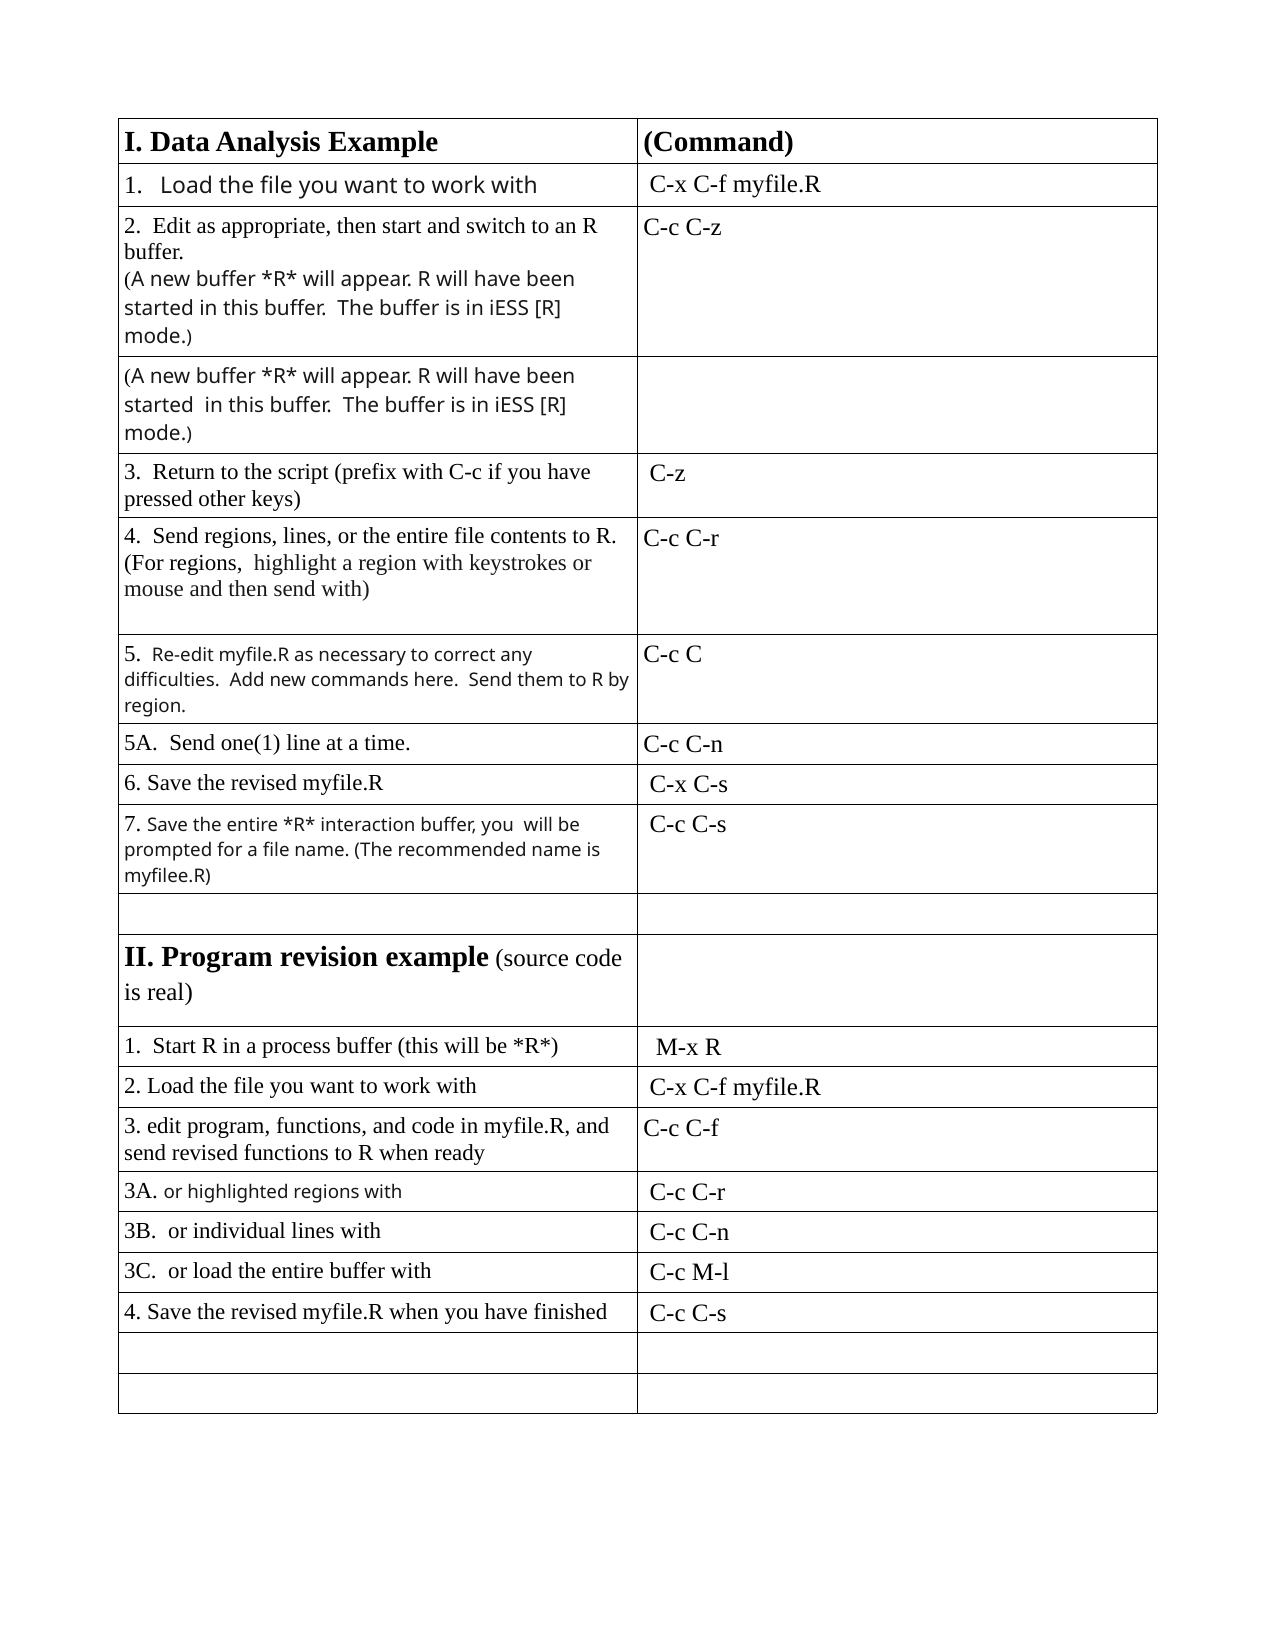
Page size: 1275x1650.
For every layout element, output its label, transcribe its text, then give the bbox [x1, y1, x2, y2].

table_cell C-c C-n [638, 724, 1157, 763]
table_cell C-c C-n [638, 1212, 1157, 1252]
table_header (Command) [638, 119, 1157, 163]
table_cell C-c C-s [638, 805, 1157, 893]
table_cell C-z [638, 454, 1157, 517]
table_cell [119, 1374, 637, 1413]
table_cell [638, 1374, 1157, 1413]
table_cell (A new buffer *R* will appear. R will have been started in this buffer. The buffer is in iESS [R] mode.) [119, 357, 637, 452]
table_cell [638, 935, 1157, 1026]
table_cell 1. Load the file you want to work with [119, 164, 637, 206]
table_cell [119, 1333, 637, 1373]
table_cell C-c C-z [638, 207, 1157, 356]
table_cell 3B. or individual lines with [119, 1212, 637, 1252]
table_cell C-x C-s [638, 765, 1157, 804]
table_cell 1. Start R in a process buffer (this will be *R*) [119, 1027, 637, 1066]
table_header I. Data Analysis Example [119, 119, 637, 163]
table_cell M-x R [638, 1027, 1157, 1066]
table_cell C-c C-f [638, 1108, 1157, 1171]
table_cell 4. Save the revised myfile.R when you have finished [119, 1293, 637, 1332]
table_cell [638, 1333, 1157, 1373]
table_cell 3A. or highlighted regions with [119, 1172, 637, 1211]
table_cell 3. edit program, functions, and code in myfile.R, and send revised functions to R when ready [119, 1108, 637, 1171]
table_cell [638, 357, 1157, 452]
table_cell 3C. or load the entire buffer with [119, 1253, 637, 1292]
table_cell [638, 894, 1157, 933]
table_cell C-c C-r [638, 1172, 1157, 1211]
table_cell 6. Save the revised myfile.R [119, 765, 637, 804]
table_cell 2. Load the file you want to work with [119, 1067, 637, 1107]
table_cell C-c C-r [638, 518, 1157, 634]
table_cell C-c M-l [638, 1253, 1157, 1292]
table_cell 4. Send regions, lines, or the entire file contents to R. (For regions, highlight a region with keystrokes or mouse and then send with) [119, 518, 637, 634]
table_cell 5A. Send one(1) line at a time. [119, 724, 637, 763]
table_cell II. Program revision example (source code is real) [119, 935, 637, 1026]
table_cell C-x C-f myfile.R [638, 1067, 1157, 1107]
table_cell C-x C-f myfile.R [638, 164, 1157, 206]
table_cell 2. Edit as appropriate, then start and switch to an R buffer. (A new buffer *R* will appear. R will have been started in this buffer. The buffer is in iESS [R] mode.) [119, 207, 637, 356]
table_cell C-c C [638, 635, 1157, 723]
table_cell 5. Re-edit myfile.R as necessary to correct any difficulties. Add new commands here. Send them to R by region. [119, 635, 637, 723]
table_cell [119, 894, 637, 933]
table_cell 3. Return to the script (prefix with C-c if you have pressed other keys) [119, 454, 637, 517]
table_cell 7. Save the entire *R* interaction buffer, you will be prompted for a file name. (The recommended name is myfilee.R) [119, 805, 637, 893]
table_cell C-c C-s [638, 1293, 1157, 1332]
